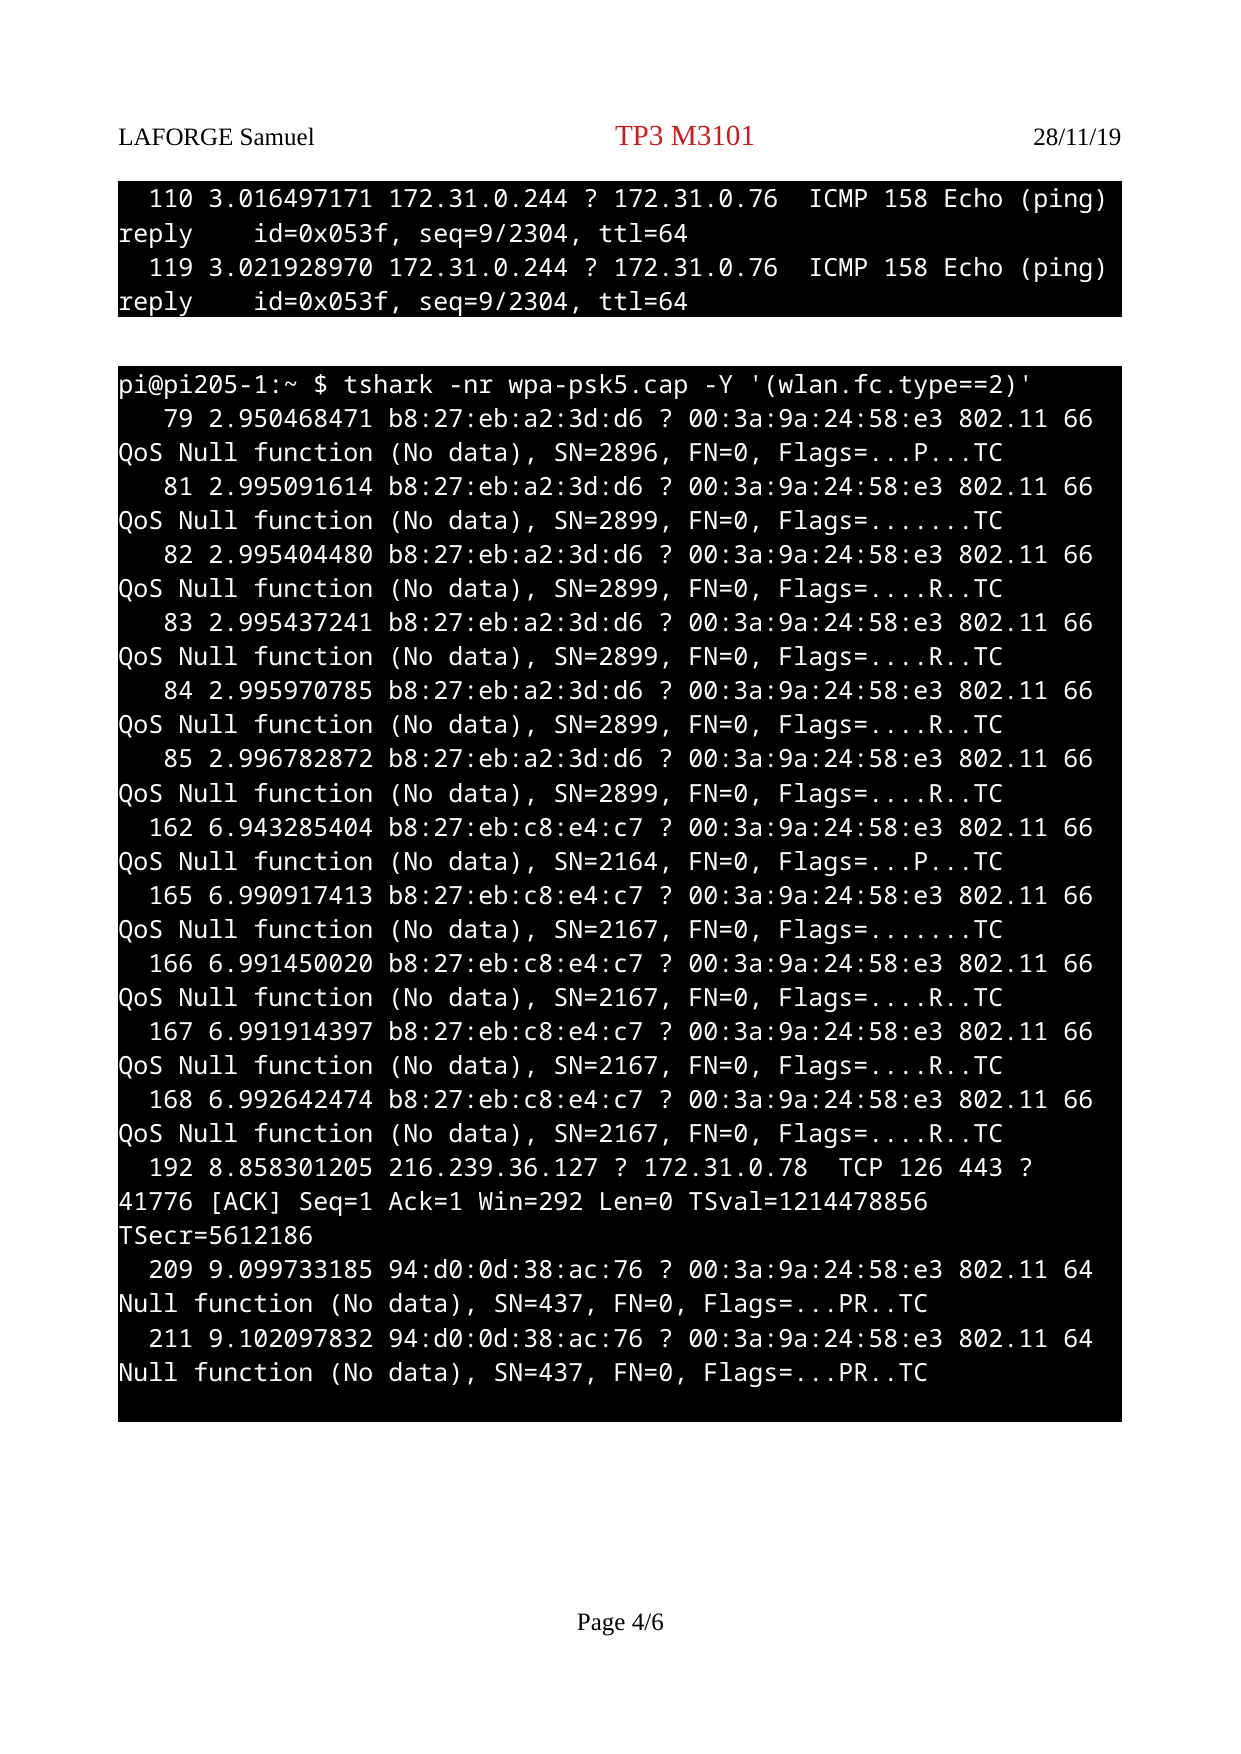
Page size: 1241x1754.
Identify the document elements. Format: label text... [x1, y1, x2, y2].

text 211 9.102097832 94:d0:0d:38:ac:76 ? 00:3a:9a:24:58:e3 802.11 64 Null function (No data), SN=437, FN=0, Flags=...PR..TC [118, 1320, 1122, 1388]
text 82 2.995404480 b8:27:eb:a2:3d:d6 ? 00:3a:9a:24:58:e3 802.11 66 QoS Null function (No data), SN=2899, FN=0, Flags=....R..TC [118, 537, 1122, 605]
text 83 2.995437241 b8:27:eb:a2:3d:d6 ? 00:3a:9a:24:58:e3 802.11 66 QoS Null function (No data), SN=2899, FN=0, Flags=....R..TC [118, 605, 1122, 673]
text 167 6.991914397 b8:27:eb:c8:e4:c7 ? 00:3a:9a:24:58:e3 802.11 66 QoS Null function (No data), SN=2167, FN=0, Flags=....R..TC [118, 1014, 1122, 1082]
text 84 2.995970785 b8:27:eb:a2:3d:d6 ? 00:3a:9a:24:58:e3 802.11 66 QoS Null function (No data), SN=2899, FN=0, Flags=....R..TC [118, 673, 1122, 741]
text 166 6.991450020 b8:27:eb:c8:e4:c7 ? 00:3a:9a:24:58:e3 802.11 66 QoS Null function (No data), SN=2167, FN=0, Flags=....R..TC [118, 946, 1122, 1014]
text 165 6.990917413 b8:27:eb:c8:e4:c7 ? 00:3a:9a:24:58:e3 802.11 66 QoS Null function (No data), SN=2167, FN=0, Flags=.......TC [118, 877, 1122, 946]
text 110 3.016497171 172.31.0.244 ? 172.31.0.76 ICMP 158 Echo (ping) reply id=0x053f, seq=9/2304, ttl=64 [118, 181, 1122, 249]
text 192 8.858301205 216.239.36.127 ? 172.31.0.78 TCP 126 443 ? 41776 [ACK] Seq=1 Ack=1 Win=292 Len=0 TSval=1214478856 TSecr=5612186 [118, 1150, 1122, 1252]
text 119 3.021928970 172.31.0.244 ? 172.31.0.76 ICMP 158 Echo (ping) reply id=0x053f, seq=9/2304, ttl=64 [118, 249, 1122, 317]
text pi@pi205-1:~ $ tshark -nr wpa-psk5.cap -Y '(wlan.fc.type==2)' [118, 366, 1122, 401]
text 81 2.995091614 b8:27:eb:a2:3d:d6 ? 00:3a:9a:24:58:e3 802.11 66 QoS Null function (No data), SN=2899, FN=0, Flags=.......TC [118, 469, 1122, 537]
text 168 6.992642474 b8:27:eb:c8:e4:c7 ? 00:3a:9a:24:58:e3 802.11 66 QoS Null function (No data), SN=2167, FN=0, Flags=....R..TC [118, 1082, 1122, 1150]
text 209 9.099733185 94:d0:0d:38:ac:76 ? 00:3a:9a:24:58:e3 802.11 64 Null function (No data), SN=437, FN=0, Flags=...PR..TC [118, 1252, 1122, 1320]
text 162 6.943285404 b8:27:eb:c8:e4:c7 ? 00:3a:9a:24:58:e3 802.11 66 QoS Null function (No data), SN=2164, FN=0, Flags=...P...TC [118, 809, 1122, 877]
text 79 2.950468471 b8:27:eb:a2:3d:d6 ? 00:3a:9a:24:58:e3 802.11 66 QoS Null function (No data), SN=2896, FN=0, Flags=...P...TC [118, 401, 1122, 469]
text 85 2.996782872 b8:27:eb:a2:3d:d6 ? 00:3a:9a:24:58:e3 802.11 66 QoS Null function (No data), SN=2899, FN=0, Flags=....R..TC [118, 741, 1122, 809]
